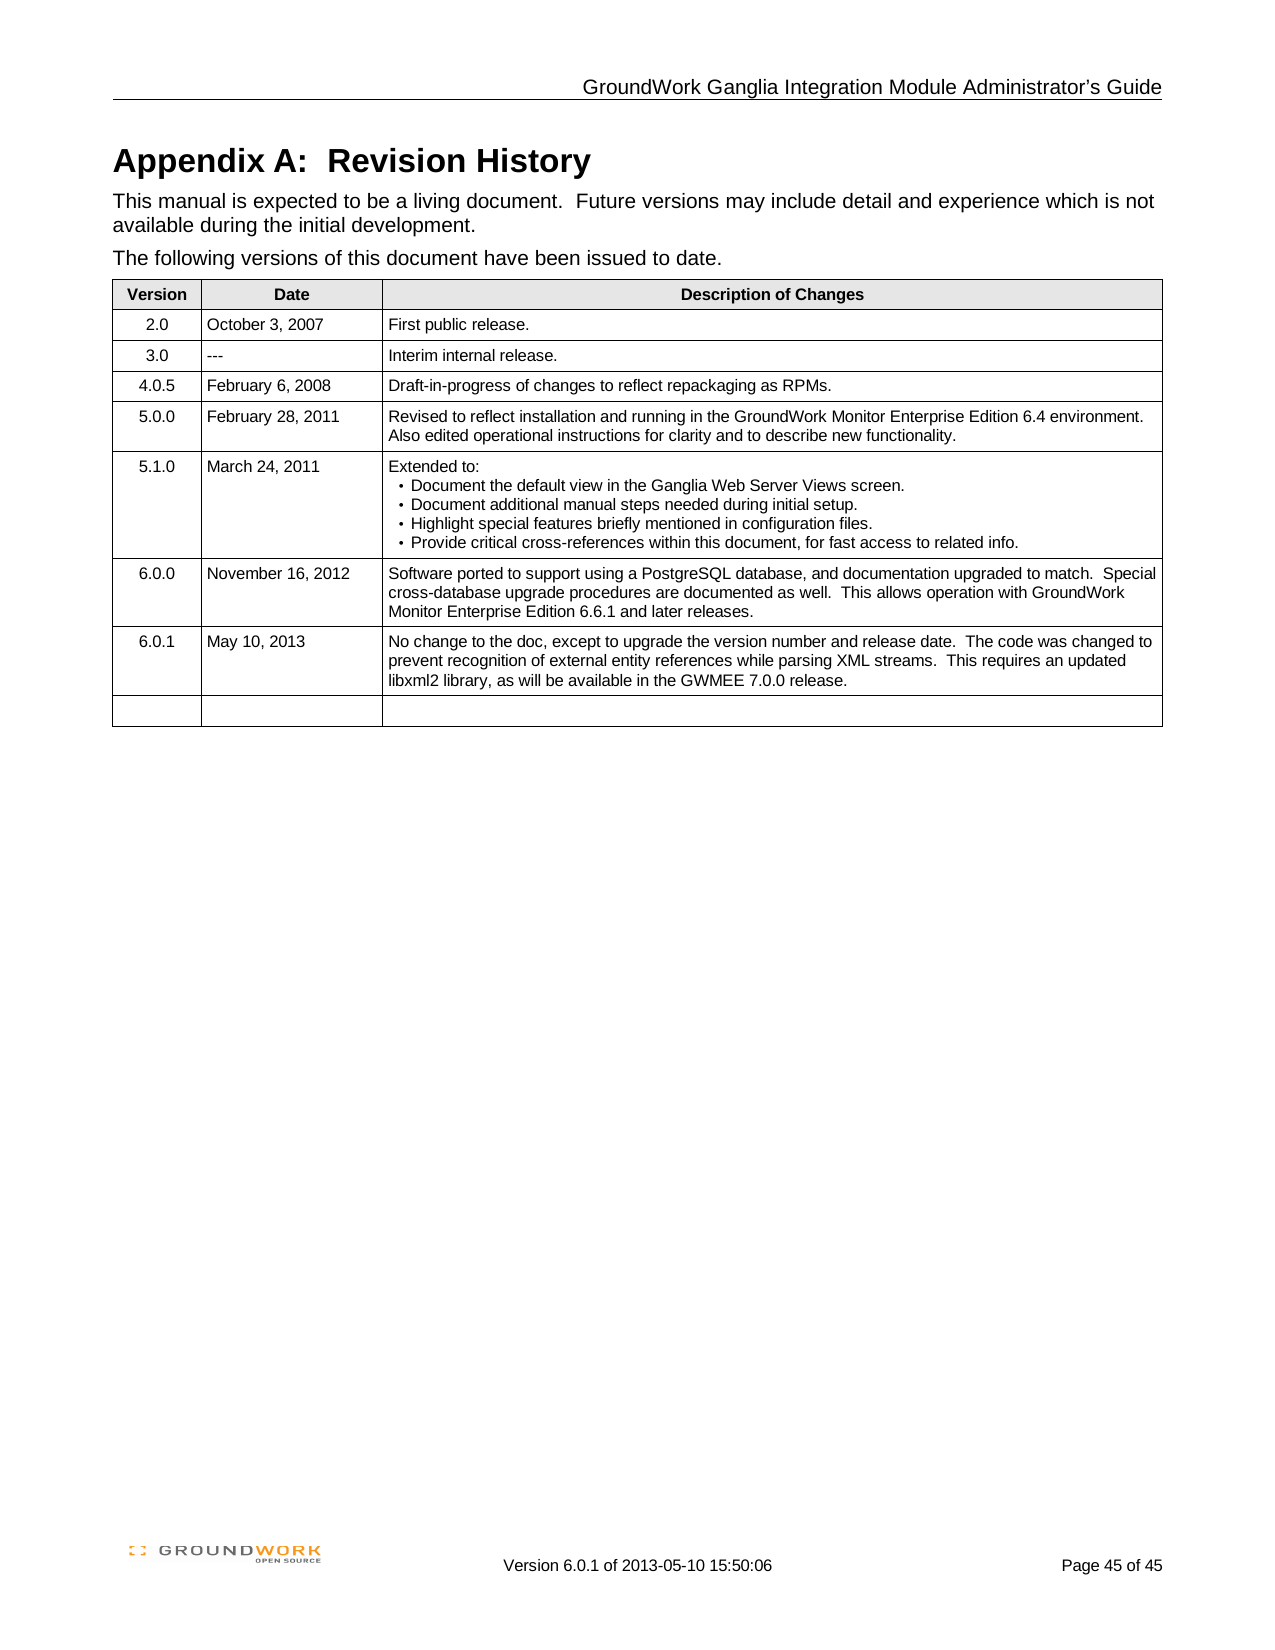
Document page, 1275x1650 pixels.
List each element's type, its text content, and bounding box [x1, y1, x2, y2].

table_cell March 24, 2011 [202, 452, 382, 558]
text The following versions of this document have been issued to date. [112, 246, 1162, 270]
table_header Date [202, 280, 382, 309]
table_cell November 16, 2012 [202, 559, 382, 626]
table_cell 5.0.0 [113, 402, 201, 451]
table_cell [383, 696, 1162, 726]
table_cell 4.0.5 [113, 372, 201, 401]
table_cell Revised to reflect installation and running in the GroundWork Monitor Enterprise Edition 6.4 environment. Also edited operational instructions for clarity and to describe new functionality. [383, 402, 1162, 451]
table_cell Interim internal release. [383, 341, 1162, 371]
table_cell 3.0 [113, 341, 201, 371]
table_cell No change to the doc, except to upgrade the version number and release date. The code was changed to prevent recognition of external entity references while parsing XML streams. This requires an updated libxml2 library, as will be available in the GWMEE 7.0.0 release. [383, 627, 1162, 695]
table_cell February 28, 2011 [202, 402, 382, 451]
table_cell Draft-in-progress of changes to reflect repackaging as RPMs. [383, 372, 1162, 401]
picture [129, 1546, 321, 1563]
table_cell [202, 696, 382, 726]
table_cell Extended to: Document the default view in the Ganglia Web Server Views screen. Document additional manual steps needed during initial setup. Highlight special features briefly mentioned in configuration files. Provide critical cross-references within this document, for fast access to related info. [383, 452, 1162, 558]
table_cell October 3, 2007 [202, 310, 382, 340]
table_cell May 10, 2013 [202, 627, 382, 695]
table_header Description of Changes [383, 280, 1162, 309]
table_cell 6.0.1 [113, 627, 201, 695]
table_cell [113, 696, 201, 726]
table_cell --- [202, 341, 382, 371]
table_cell First public release. [383, 310, 1162, 340]
table_header Version [113, 280, 201, 309]
table_cell 6.0.0 [113, 559, 201, 626]
table_cell 2.0 [113, 310, 201, 340]
table_cell Software ported to support using a PostgreSQL database, and documentation upgraded to match. Special cross-database upgrade procedures are documented as well. This allows operation with GroundWork Monitor Enterprise Edition 6.6.1 and later releases. [383, 559, 1162, 626]
subtitle Revision History [112, 141, 1162, 179]
text This manual is expected to be a living document. Future versions may include detail and experience which is not available during the initial development. [112, 188, 1162, 237]
table_cell 5.1.0 [113, 452, 201, 558]
table_cell February 6, 2008 [202, 372, 382, 401]
